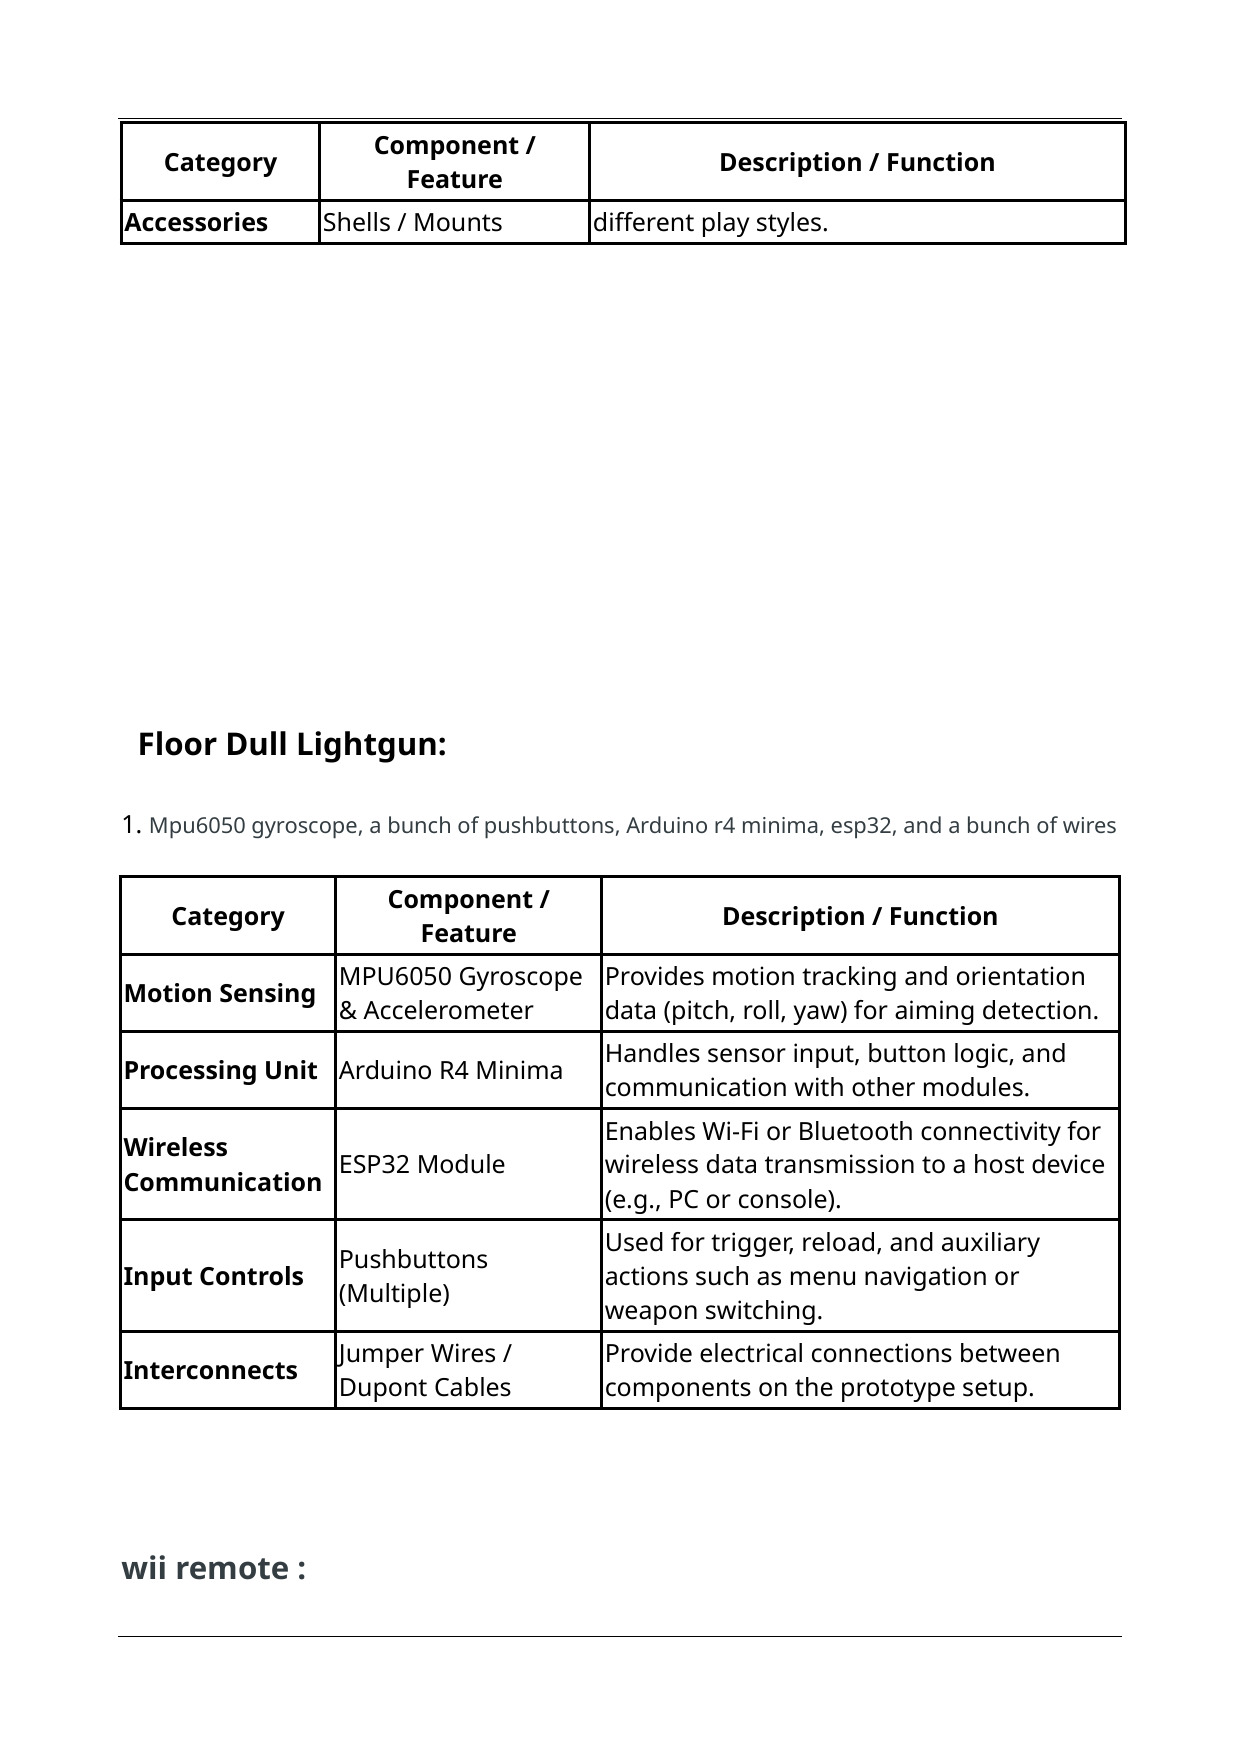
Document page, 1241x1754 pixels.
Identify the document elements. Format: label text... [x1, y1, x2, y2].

text wii remote : [121, 1546, 1119, 1589]
table_cell Accessories [123, 202, 318, 242]
table_header Description / Function [603, 878, 1118, 952]
table_cell Provides motion tracking and orientation data (pitch, roll, yaw) for aiming detection. [603, 956, 1118, 1030]
table_cell Processing Unit [122, 1033, 334, 1107]
table_cell Wireless Communication [122, 1110, 334, 1218]
text Floor Dull Lightgun: [121, 722, 1119, 764]
table_cell Jumper Wires / Dupont Cables [337, 1333, 600, 1407]
table_cell Motion Sensing [122, 956, 334, 1030]
table_cell Input Controls [122, 1221, 334, 1330]
table_cell different play styles. [591, 202, 1124, 242]
table_cell ESP32 Module [337, 1110, 600, 1218]
table_cell MPU6050 Gyroscope & Accelerometer [337, 956, 600, 1030]
table_header Component / Feature [337, 878, 600, 952]
table_header Description / Function [591, 124, 1124, 198]
table_header Category [122, 878, 334, 952]
table_cell Used for trigger, reload, and auxiliary actions such as menu navigation or weapon switching. [603, 1221, 1118, 1330]
table_cell Handles sensor input, button logic, and communication with other modules. [603, 1033, 1118, 1107]
table_cell Provide electrical connections between components on the prototype setup. [603, 1333, 1118, 1407]
table_header Category [123, 124, 318, 198]
text 1. Mpu6050 gyroscope, a bunch of pushbuttons, Arduino r4 minima, esp32, and a bunch of wires [121, 807, 1119, 841]
table_cell Shells / Mounts [321, 202, 588, 242]
table_cell Interconnects [122, 1333, 334, 1407]
table_cell Pushbuttons (Multiple) [337, 1221, 600, 1330]
table_header Component / Feature [321, 124, 588, 198]
table_cell Enables Wi-Fi or Bluetooth connectivity for wireless data transmission to a host device (e.g., PC or console). [603, 1110, 1118, 1218]
table_cell Arduino R4 Minima [337, 1033, 600, 1107]
